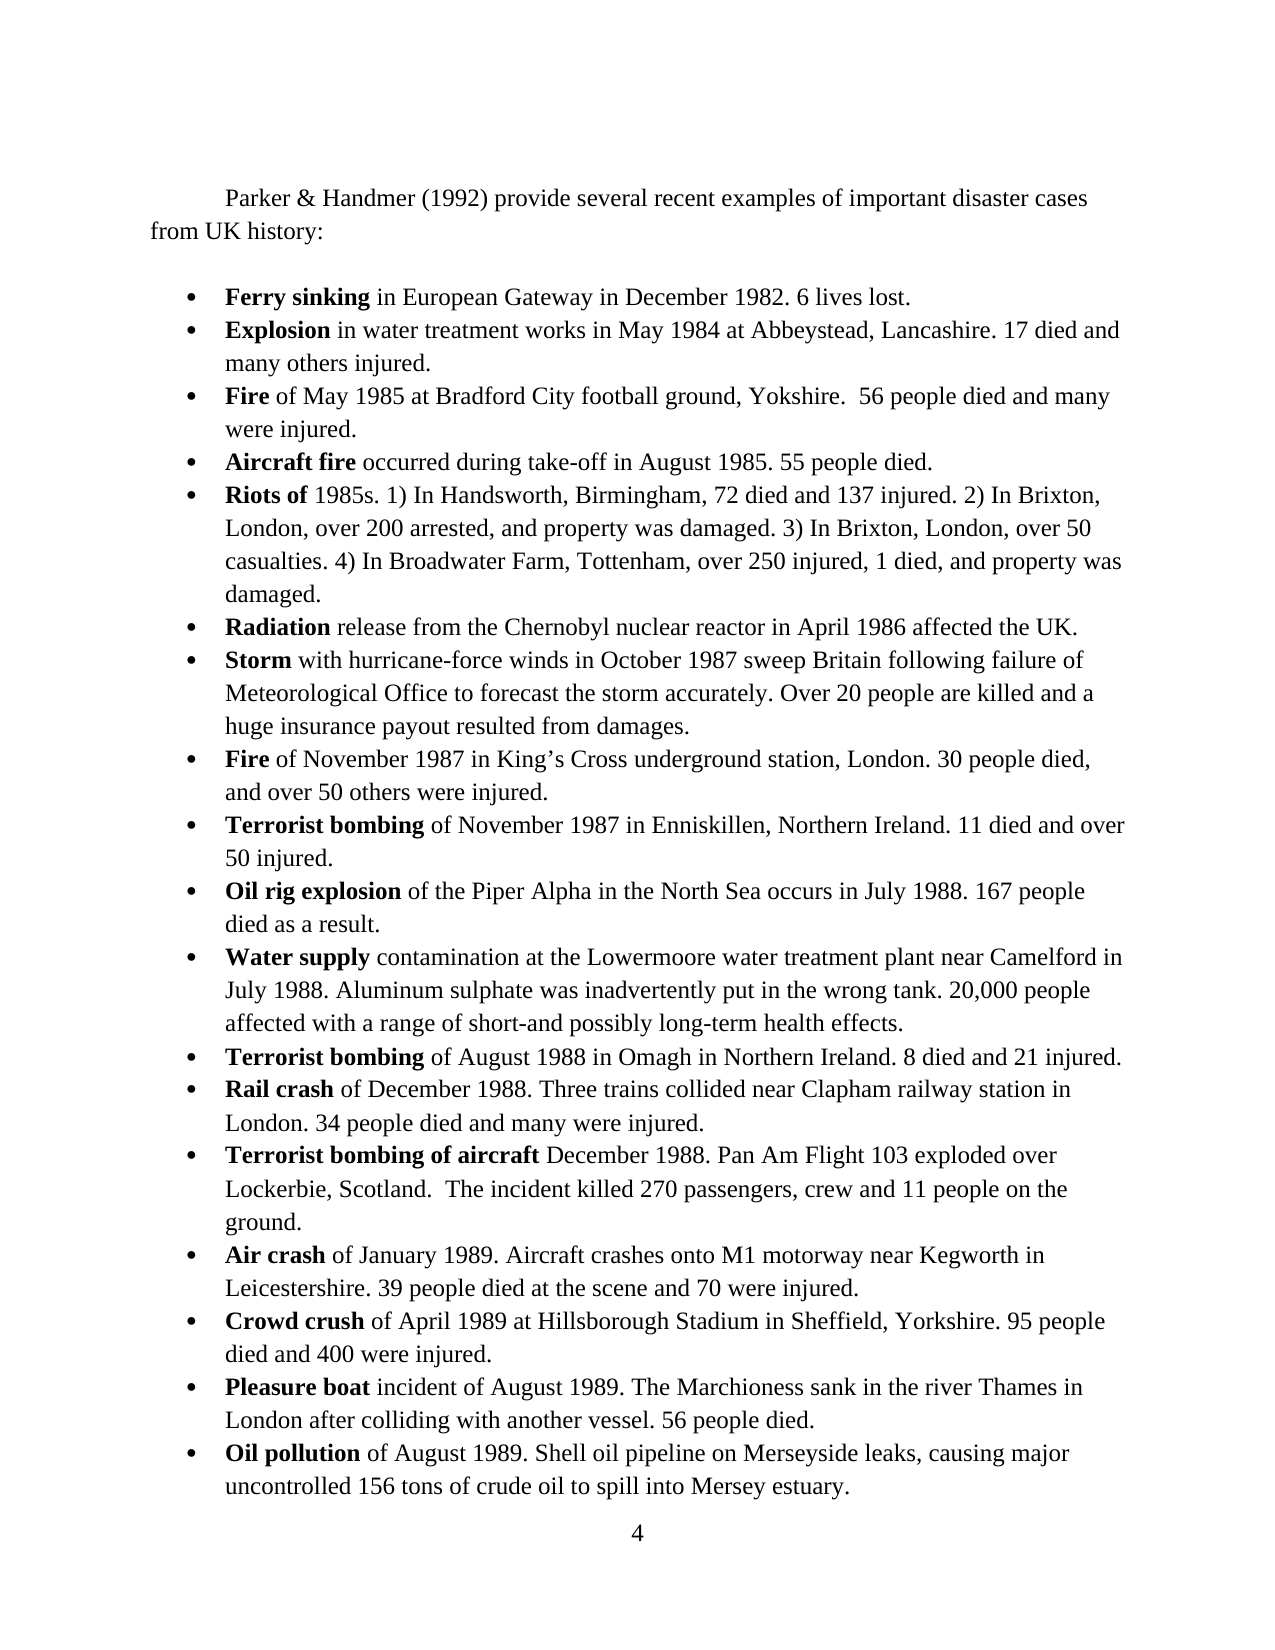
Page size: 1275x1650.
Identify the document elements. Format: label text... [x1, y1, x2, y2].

list Fire of November 1987 in King’s Cross underground station, London. 30 people died, and over 50 others were injured. [187, 744, 1125, 806]
list Terrorist bombing of November 1987 in Enniskillen, Northern Ireland. 11 died and over 50 injured. [187, 810, 1125, 872]
list Ferry sinking in European Gateway in December 1982. 6 lives lost. [187, 282, 1125, 311]
list Terrorist bombing of August 1988 in Omagh in Northern Ireland. 8 died and 21 injured. [187, 1042, 1125, 1070]
list Fire of May 1985 at Bradford City football ground, Yokshire. 56 people died and many were injured. [187, 381, 1125, 443]
list Storm with hurricane-force winds in October 1987 sweep Britain following failure of Meteorological Office to forecast the storm accurately. Over 20 people are killed and a huge insurance payout resulted from damages. [187, 645, 1125, 740]
list Riots of 1985s. 1) In Handsworth, Birmingham, 72 died and 137 injured. 2) In Brixton, London, over 200 arrested, and property was damaged. 3) In Brixton, London, over 50 casualties. 4) In Broadwater Farm, Tottenham, over 250 injured, 1 died, and property was damaged. [187, 480, 1125, 608]
list Pleasure boat incident of August 1989. The Marchioness sank in the river Thames in London after colliding with another vessel. 56 people died. [187, 1372, 1125, 1433]
list Air crash of January 1989. Aircraft crashes onto M1 motorway near Kegworth in Leicestershire. 39 people died at the scene and 70 were injured. [187, 1240, 1125, 1301]
list Oil pollution of August 1989. Shell oil pipeline on Merseyside leaks, causing major uncontrolled 156 tons of crude oil to spill into Mersey estuary. [187, 1438, 1125, 1499]
list Crowd crush of April 1989 at Hillsborough Stadium in Sheffield, Yorkshire. 95 people died and 400 were injured. [187, 1306, 1125, 1367]
list Radiation release from the Chernobyl nuclear reactor in April 1986 affected the UK. [187, 612, 1125, 641]
list Oil rig explosion of the Piper Alpha in the North Sea occurs in July 1988. 167 people died as a result. [187, 876, 1125, 938]
list Rail crash of December 1988. Three trains collided near Clapham railway station in London. 34 people died and many were injured. [187, 1074, 1125, 1136]
list Aircraft fire occurred during take-off in August 1985. 55 people died. [187, 447, 1125, 476]
list Parker & Handmer (1992) provide several recent examples of important disaster cases from UK history: [150, 183, 1125, 245]
list Explosion in water treatment works in May 1984 at Abbeystead, Lancashire. 17 died and many others injured. [187, 315, 1125, 377]
list Water supply contamination at the Lowermoore water treatment plant near Camelford in July 1988. Aluminum sulphate was inadvertently put in the wrong tank. 20,000 people affected with a range of short-and possibly long-term health effects. [187, 942, 1125, 1037]
list Terrorist bombing of aircraft December 1988. Pan Am Flight 103 exploded over Lockerbie, Scotland. The incident killed 270 passengers, crew and 11 people on the ground. [187, 1141, 1125, 1235]
